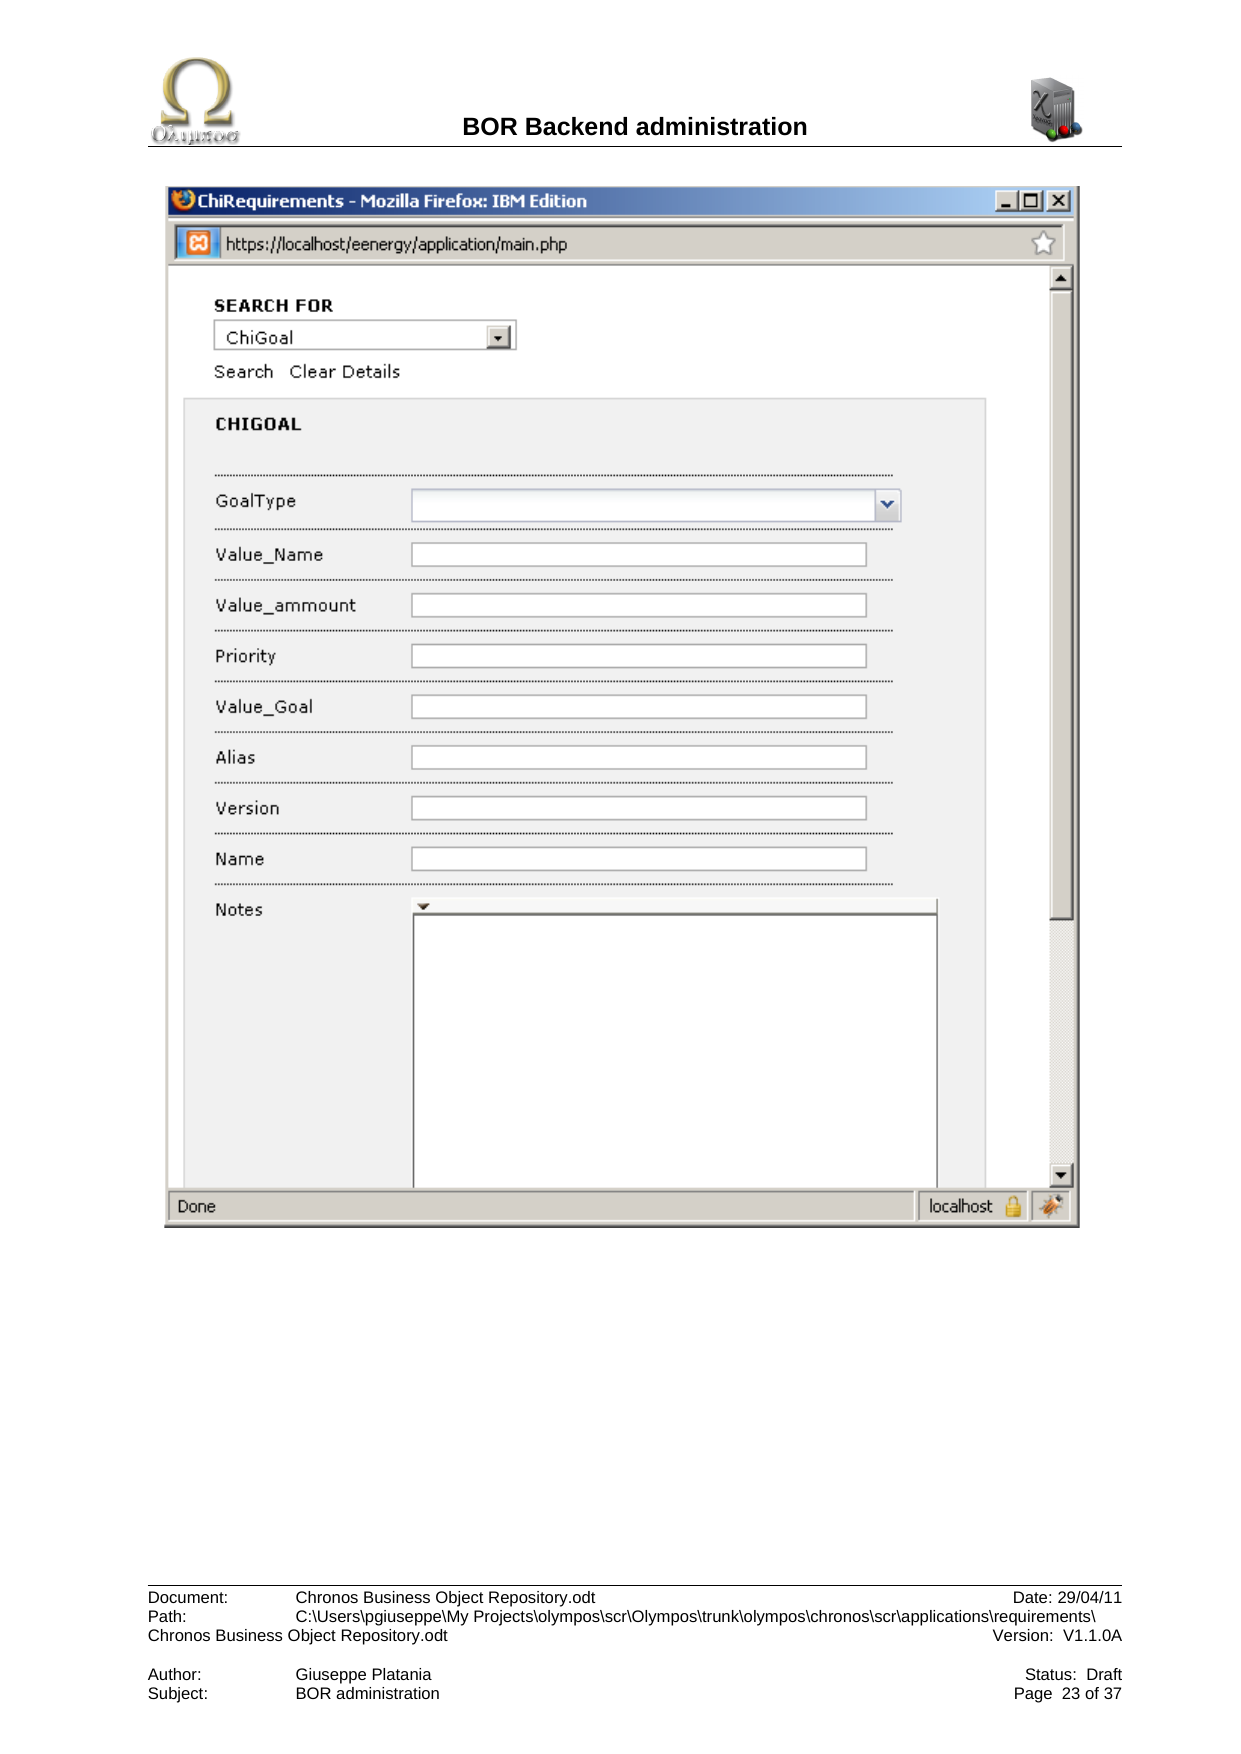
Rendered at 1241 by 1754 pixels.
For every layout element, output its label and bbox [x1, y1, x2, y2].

picture [1029, 75, 1085, 143]
picture [164, 186, 1080, 1228]
picture [147, 55, 242, 145]
